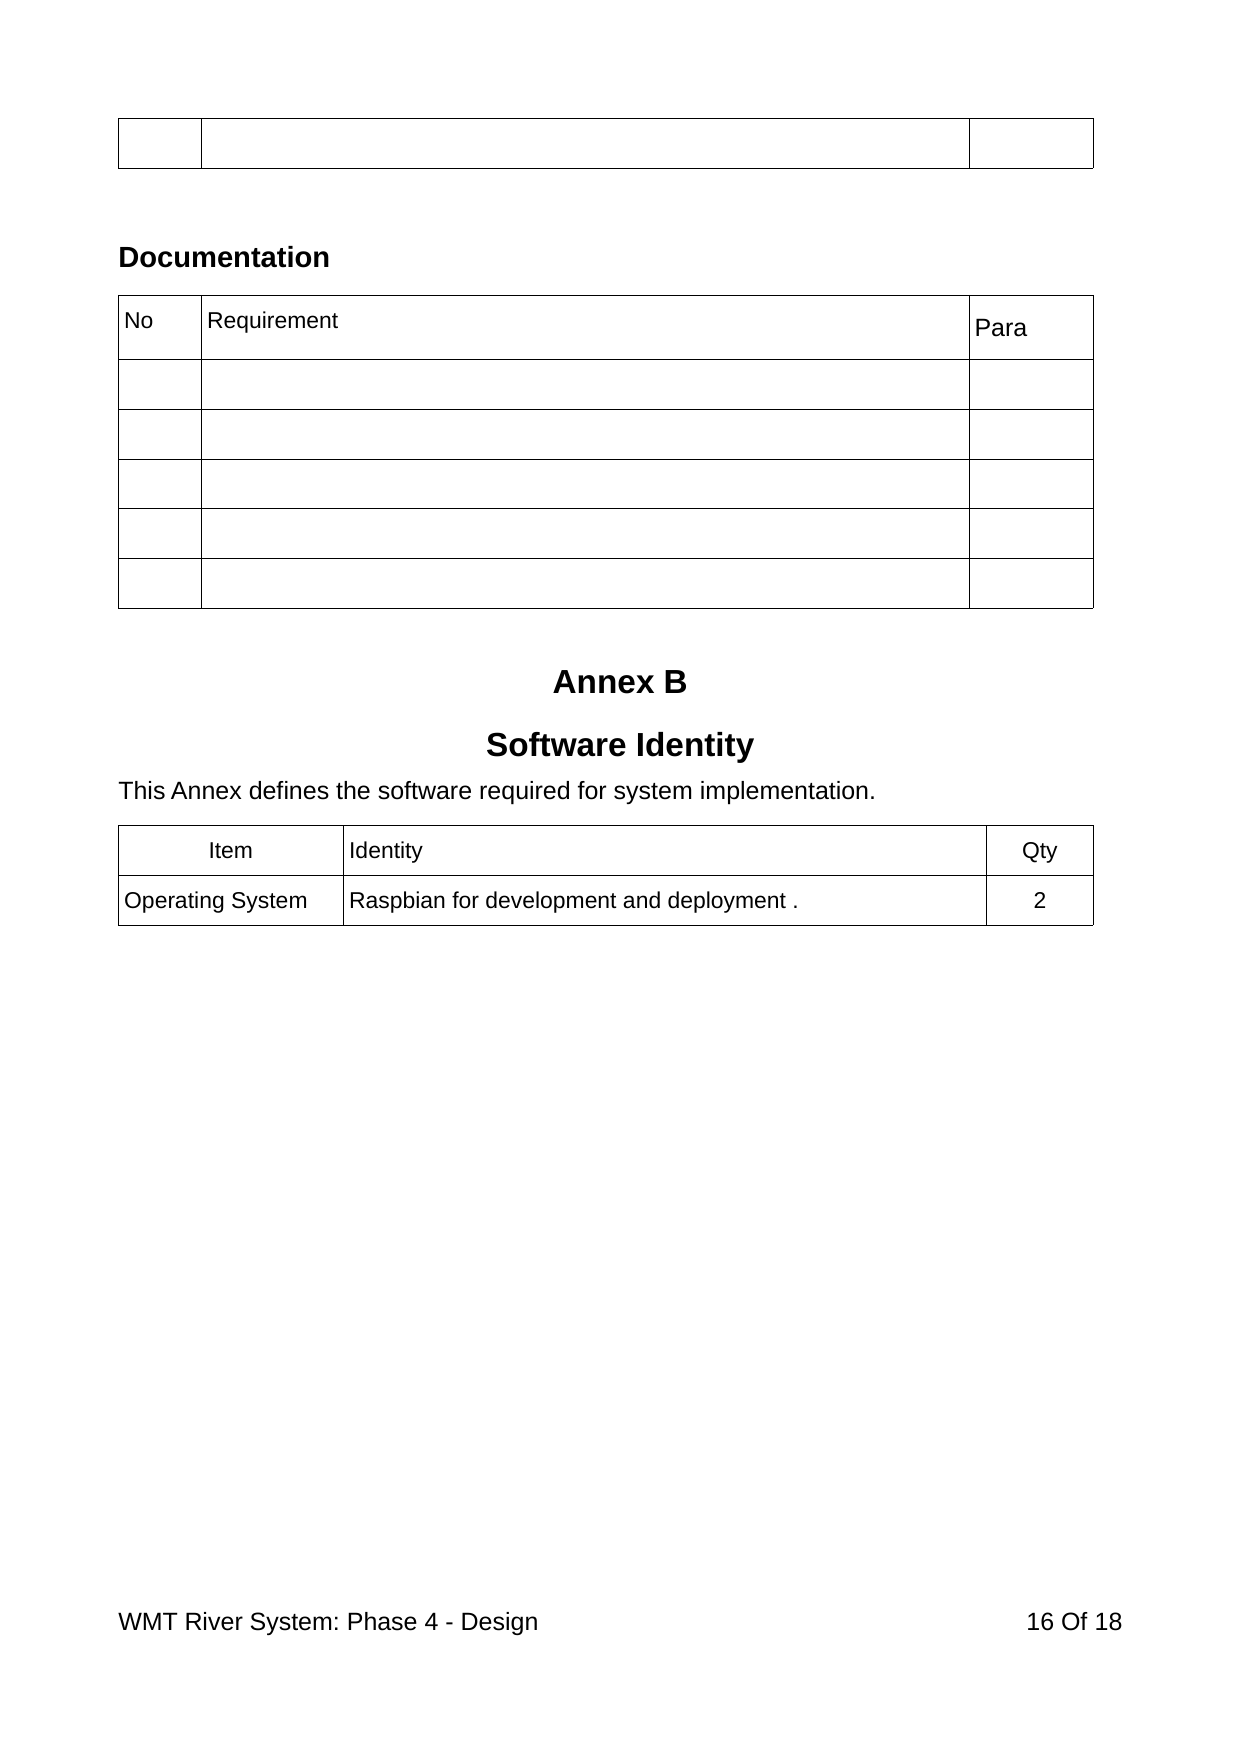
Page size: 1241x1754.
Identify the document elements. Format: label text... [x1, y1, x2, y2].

table_cell [119, 460, 201, 508]
table_header No [119, 296, 201, 359]
table_header Item [119, 826, 343, 875]
table_cell [970, 410, 1093, 458]
table_cell [970, 509, 1093, 558]
table_cell [119, 360, 201, 409]
table_cell [119, 509, 201, 558]
table_cell [202, 119, 969, 168]
table_cell [970, 559, 1093, 608]
table_cell [202, 509, 969, 558]
table_cell 2 [987, 876, 1093, 925]
table_cell Raspbian for development and deployment . [344, 876, 986, 925]
subtitle Annex B [118, 662, 1122, 700]
table_cell Operating System [119, 876, 343, 925]
table_cell [119, 410, 201, 458]
subtitle Documentation [118, 240, 1122, 273]
table_header Requirement [202, 296, 969, 359]
table_cell [119, 119, 201, 168]
table_cell [202, 410, 969, 458]
table_cell [970, 360, 1093, 409]
table_cell [202, 559, 969, 608]
text This Annex defines the software required for system implementation. [118, 776, 1122, 805]
table_header Identity [344, 826, 986, 875]
table_cell [970, 119, 1093, 168]
table_cell [202, 360, 969, 409]
table_cell [119, 559, 201, 608]
table_cell [202, 460, 969, 508]
table_header Para [970, 296, 1093, 359]
subtitle Software Identity [118, 725, 1122, 763]
table_header Qty [987, 826, 1093, 875]
table_cell [970, 460, 1093, 508]
